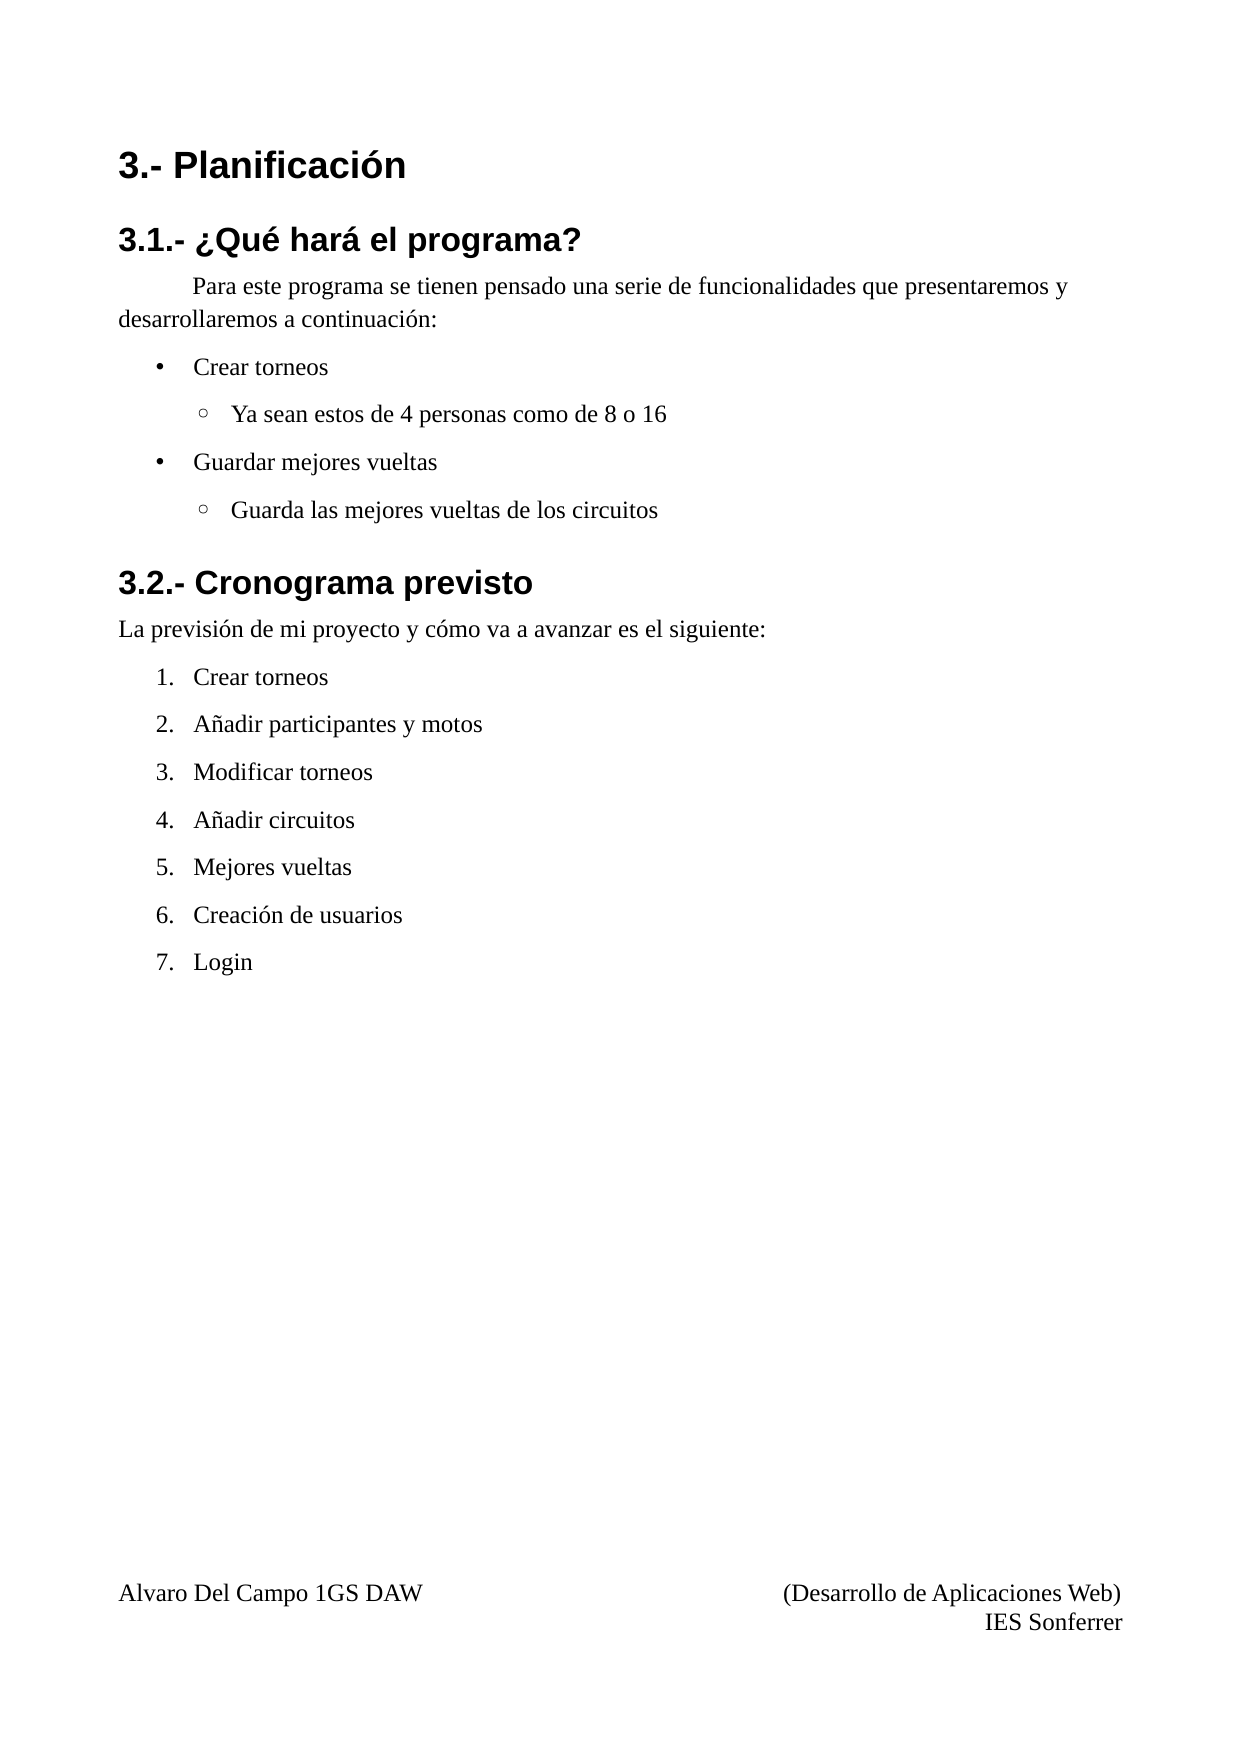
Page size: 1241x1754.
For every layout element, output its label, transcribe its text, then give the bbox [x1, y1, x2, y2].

list Añadir circuitos [156, 805, 1122, 833]
list Guardar mejores vueltas [156, 447, 1122, 476]
list Ya sean estos de 4 personas como de 8 o 16 [193, 399, 1122, 428]
list Guarda las mejores vueltas de los circuitos [193, 495, 1122, 523]
text La previsión de mi proyecto y cómo va a avanzar es el siguiente: [118, 614, 1122, 643]
list Creación de usuarios [156, 900, 1122, 929]
subtitle 3.1.- ¿Qué hará el programa? [118, 220, 1122, 259]
list Modificar torneos [156, 757, 1122, 786]
list Crear torneos [156, 352, 1122, 381]
text Para este programa se tienen pensado una serie de funcionalidades que presentaremos y desarrollaremos a continuación: [118, 271, 1122, 333]
list Añadir participantes y motos [156, 709, 1122, 738]
list Crear torneos [156, 662, 1122, 691]
list Mejores vueltas [156, 852, 1122, 881]
list Login [156, 947, 1122, 976]
subtitle 3.- Planificación [118, 143, 1122, 187]
subtitle 3.2.- Cronograma previsto [118, 563, 1122, 602]
